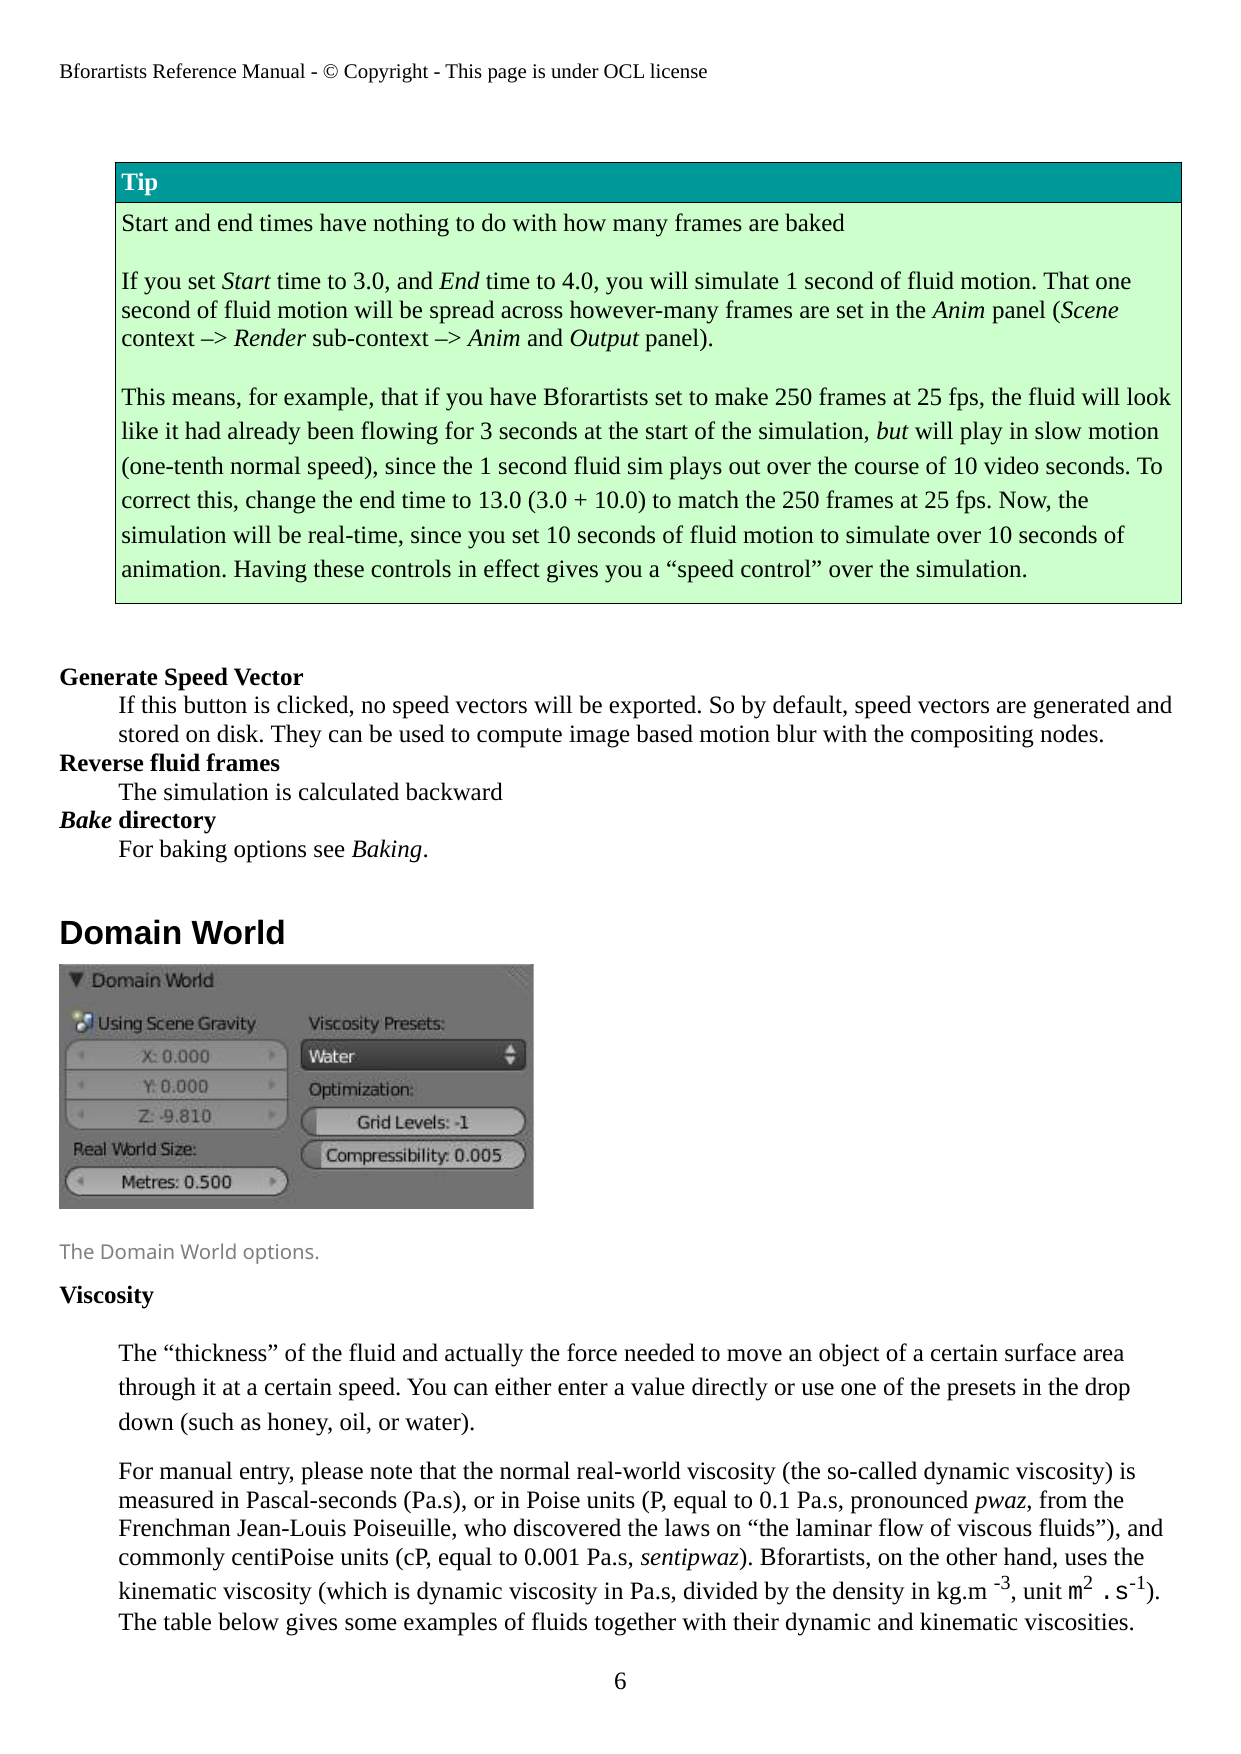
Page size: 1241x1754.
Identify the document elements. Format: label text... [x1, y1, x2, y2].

text The Domain World options. [59, 1234, 1181, 1265]
subtitle Reverse fluid frames [59, 748, 1181, 777]
subtitle Domain World [59, 913, 1181, 952]
subtitle Generate Speed Vector [59, 662, 1181, 690]
picture [59, 964, 534, 1209]
subtitle Bake directory [59, 805, 1181, 834]
list If this button is clicked, no speed vectors will be exported. So by default, speed vectors are generated and stored on disk. They can be used to compute image based motion blur with the compositing nodes. [118, 690, 1181, 748]
text The “thickness” of the fluid and actually the force needed to move an object of a certain surface area through it at a certain speed. You can either enter a value directly or use one of the presets in the drop down (such as honey, oil, or water). [118, 1338, 1181, 1436]
list The simulation is calculated backward [118, 777, 1181, 805]
subtitle Viscosity [59, 1280, 1181, 1308]
list For manual entry, please note that the normal real-world viscosity (the so-called dynamic viscosity) is measured in Pascal-seconds (Pa.s), or in Poise units (P, equal to 0.1 Pa.s, pronounced pwaz, from the Frenchman Jean-Louis Poiseuille, who discovered the laws on “the laminar flow of viscous fluids”), and commonly centiPoise units (cP, equal to 0.001 Pa.s, sentipwaz). Bforartists, on the other hand, uses the kinematic viscosity (which is dynamic viscosity in Pa.s, divided by the density in kg.m -3, unit m2 .s-1). The table below gives some examples of fluids together with their dynamic and kinematic viscosities. [118, 1456, 1181, 1635]
table_header Tip [116, 163, 1181, 202]
list For baking options see Baking. [118, 834, 1181, 863]
table_cell Start and end times have nothing to do with how many frames are baked If you set Start time to 3.0, and End time to 4.0, you will simulate 1 second of fluid motion. That one second of fluid motion will be spread across however-many frames are set in the Anim panel (Scene context –> Render sub-context –> Anim and Output panel). This means, for example, that if you have Bforartists set to make 250 frames at 25 fps, the fluid will look like it had already been flowing for 3 seconds at the start of the simulation, but will play in slow motion (one-tenth normal speed), since the 1 second fluid sim plays out over the course of 10 video seconds. To correct this, change the end time to 13.0 (3.0 + 10.0) to match the 250 frames at 25 fps. Now, the simulation will be real-time, since you set 10 seconds of fluid motion to simulate over 10 seconds of animation. Having these controls in effect gives you a “speed control” over the simulation. [116, 203, 1181, 603]
